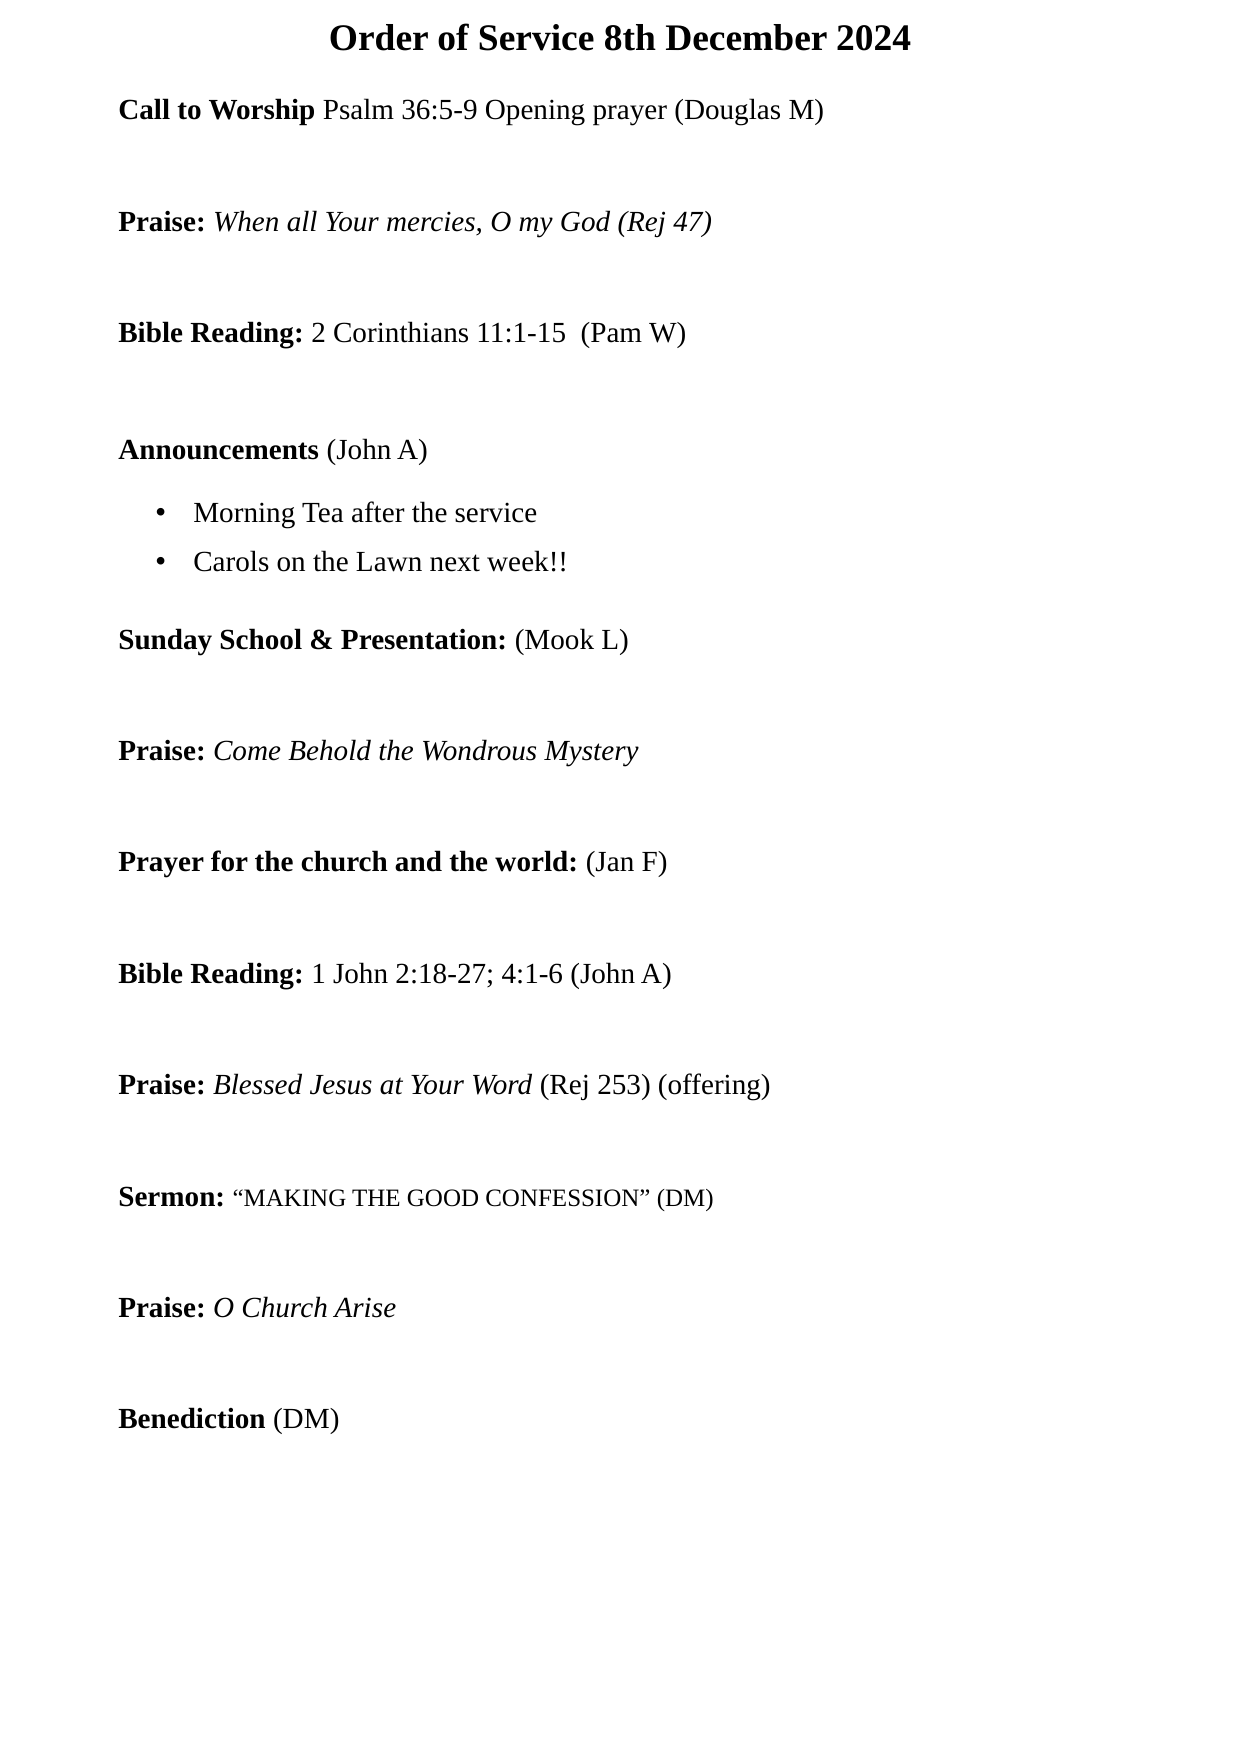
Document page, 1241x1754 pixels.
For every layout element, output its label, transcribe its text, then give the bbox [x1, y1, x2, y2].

text Benediction (DM) [118, 1401, 1122, 1435]
text Sermon: “MAKING THE GOOD CONFESSION” (DM) [118, 1179, 1122, 1212]
text Praise: Blessed Jesus at Your Word (Rej 253) (offering) [118, 1067, 1122, 1101]
text Praise: When all Your mercies, O my God (Rej 47) [118, 204, 1122, 237]
text Praise: O Church Arise [118, 1290, 1122, 1323]
list Morning Tea after the service [156, 496, 1122, 529]
text Call to Worship Psalm 36:5-9 Opening prayer (Douglas M) [118, 92, 1122, 126]
text Prayer for the church and the world: (Jan F) [118, 844, 1122, 878]
list Carols on the Lawn next week!! [156, 544, 1122, 578]
text Announcements (John A) [118, 432, 1122, 466]
text Sunday School & Presentation: (Mook L) [118, 622, 1122, 655]
text Bible Reading: 1 John 2:18-27; 4:1-6 (John A) [118, 956, 1122, 989]
text Praise: Come Behold the Wondrous Mystery [118, 733, 1122, 767]
text Bible Reading: 2 Corinthians 11:1-15 (Pam W) [118, 315, 1122, 349]
